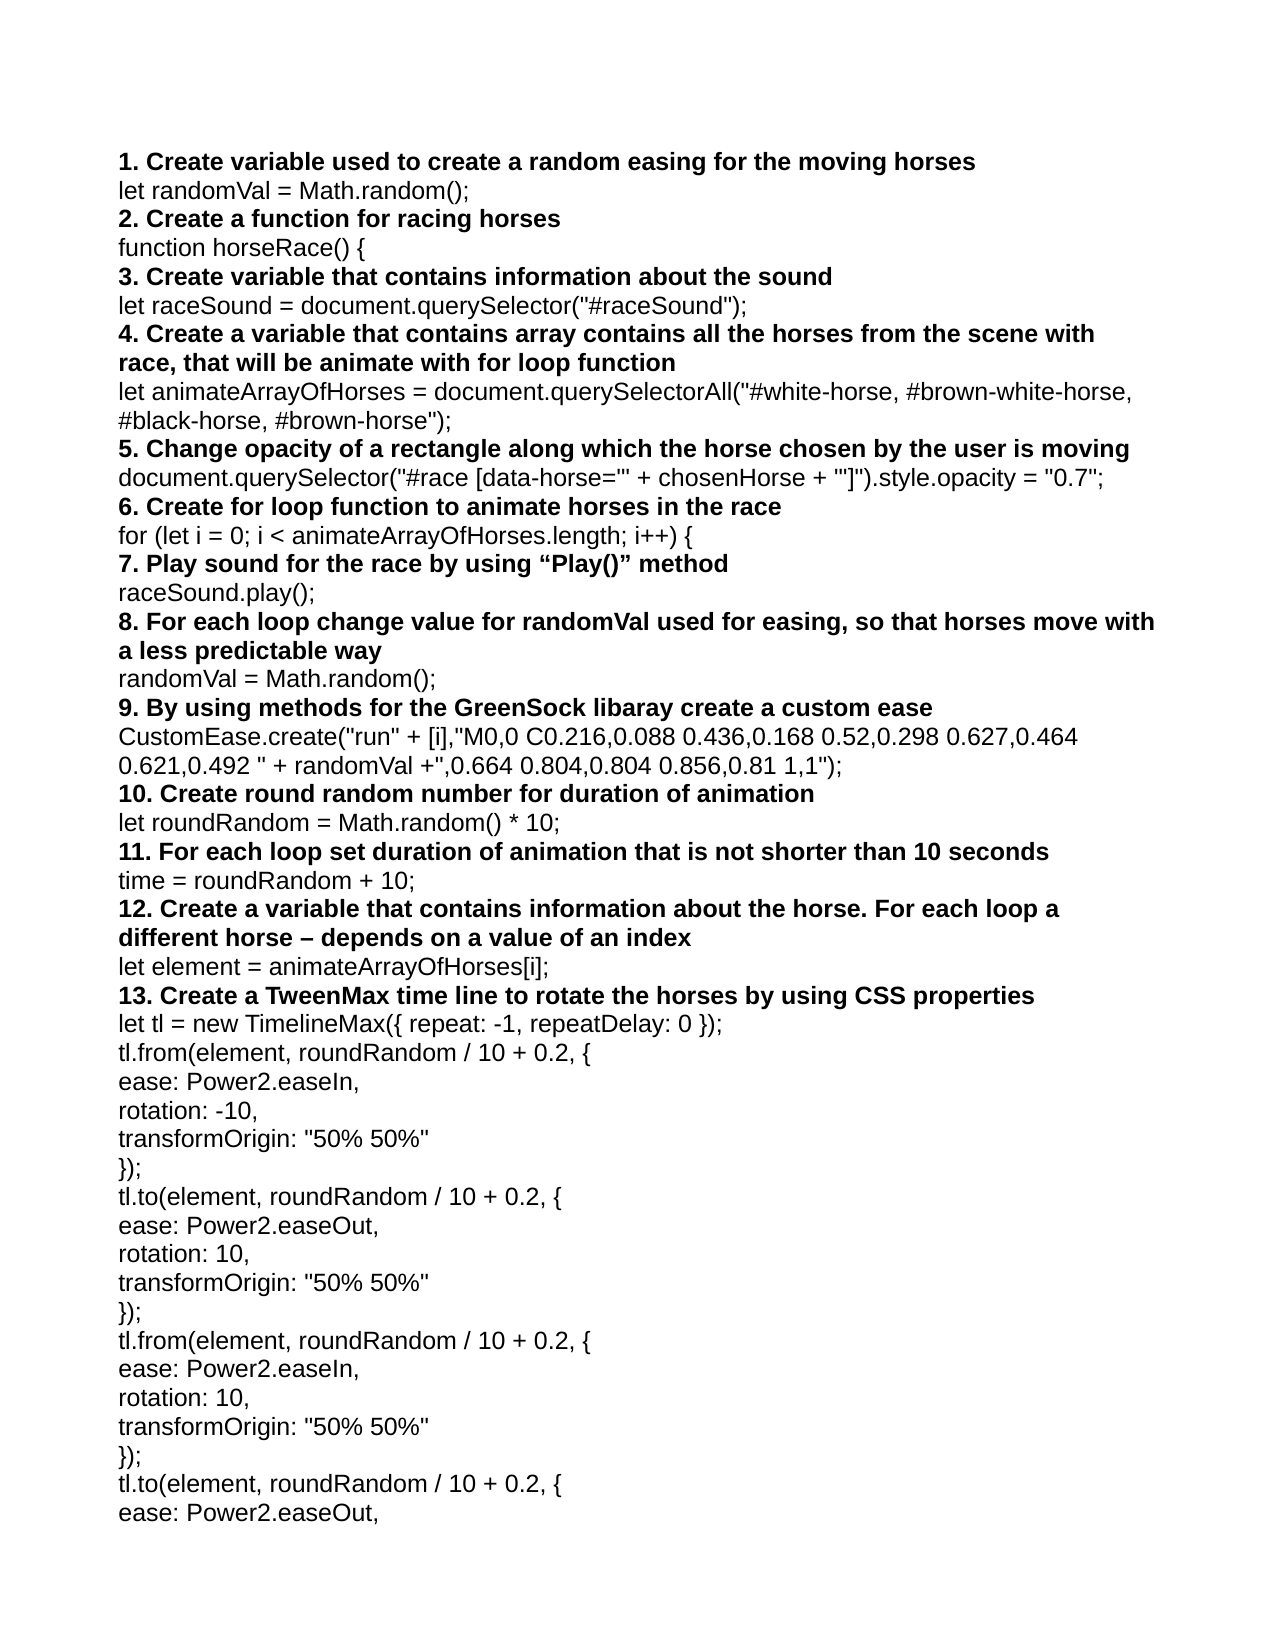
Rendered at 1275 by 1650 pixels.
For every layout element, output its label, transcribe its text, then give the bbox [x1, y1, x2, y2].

text 2. Create a function for racing horses [118, 204, 1157, 233]
text ease: Power2.easeIn, [118, 1067, 1157, 1096]
text let tl = new TimelineMax({ repeat: -1, repeatDelay: 0 }); [118, 1009, 1157, 1038]
text function horseRace() { [118, 233, 1157, 262]
text 6. Create for loop function to animate horses in the race [118, 492, 1157, 521]
text }); [118, 1153, 1157, 1182]
text rotation: 10, [118, 1383, 1157, 1412]
text }); [118, 1441, 1157, 1469]
text ease: Power2.easeOut, [118, 1211, 1157, 1239]
text document.querySelector("#race [data-horse='" + chosenHorse + "']").style.opacity = "0.7"; [118, 463, 1157, 492]
text let randomVal = Math.random(); [118, 176, 1157, 204]
text for (let i = 0; i < animateArrayOfHorses.length; i++) { [118, 521, 1157, 549]
text transformOrigin: "50% 50%" [118, 1124, 1157, 1153]
text time = roundRandom + 10; [118, 866, 1157, 894]
text tl.to(element, roundRandom / 10 + 0.2, { [118, 1469, 1157, 1498]
text tl.from(element, roundRandom / 10 + 0.2, { [118, 1326, 1157, 1354]
text 11. For each loop set duration of animation that is not shorter than 10 seconds [118, 837, 1157, 866]
text 1. Create variable used to create a random easing for the moving horses [118, 147, 1157, 176]
text 9. By using methods for the GreenSock libaray create a custom ease [118, 693, 1157, 722]
text tl.to(element, roundRandom / 10 + 0.2, { [118, 1182, 1157, 1211]
text ease: Power2.easeOut, [118, 1498, 1157, 1527]
text randomVal = Math.random(); [118, 664, 1157, 693]
text 4. Create a variable that contains array contains all the horses from the scene with race, that will be animate with for loop function [118, 319, 1157, 377]
text 13. Create a TweenMax time line to rotate the horses by using CSS properties [118, 981, 1157, 1009]
text 8. For each loop change value for randomVal used for easing, so that horses move with a less predictable way [118, 607, 1157, 664]
text let element = animateArrayOfHorses[i]; [118, 952, 1157, 981]
text transformOrigin: "50% 50%" [118, 1412, 1157, 1441]
text let raceSound = document.querySelector("#raceSound"); [118, 291, 1157, 319]
text rotation: -10, [118, 1096, 1157, 1124]
text transformOrigin: "50% 50%" [118, 1268, 1157, 1297]
text }); [118, 1297, 1157, 1326]
text CustomEase.create("run" + [i],"M0,0 C0.216,0.088 0.436,0.168 0.52,0.298 0.627,0.464 0.621,0.492 " + randomVal +",0.664 0.804,0.804 0.856,0.81 1,1"); [118, 722, 1157, 779]
text ease: Power2.easeIn, [118, 1354, 1157, 1383]
text 7. Play sound for the race by using “Play()” method [118, 549, 1157, 578]
text 3. Create variable that contains information about the sound [118, 262, 1157, 291]
text 12. Create a variable that contains information about the horse. For each loop a different horse – depends on a value of an index [118, 894, 1157, 952]
text let animateArrayOfHorses = document.querySelectorAll("#white-horse, #brown-white-horse, #black-horse, #brown-horse"); [118, 377, 1157, 434]
text raceSound.play(); [118, 578, 1157, 607]
text rotation: 10, [118, 1239, 1157, 1268]
text tl.from(element, roundRandom / 10 + 0.2, { [118, 1038, 1157, 1067]
text 5. Change opacity of a rectangle along which the horse chosen by the user is moving [118, 434, 1157, 463]
text 10. Create round random number for duration of animation [118, 779, 1157, 808]
text let roundRandom = Math.random() * 10; [118, 808, 1157, 837]
